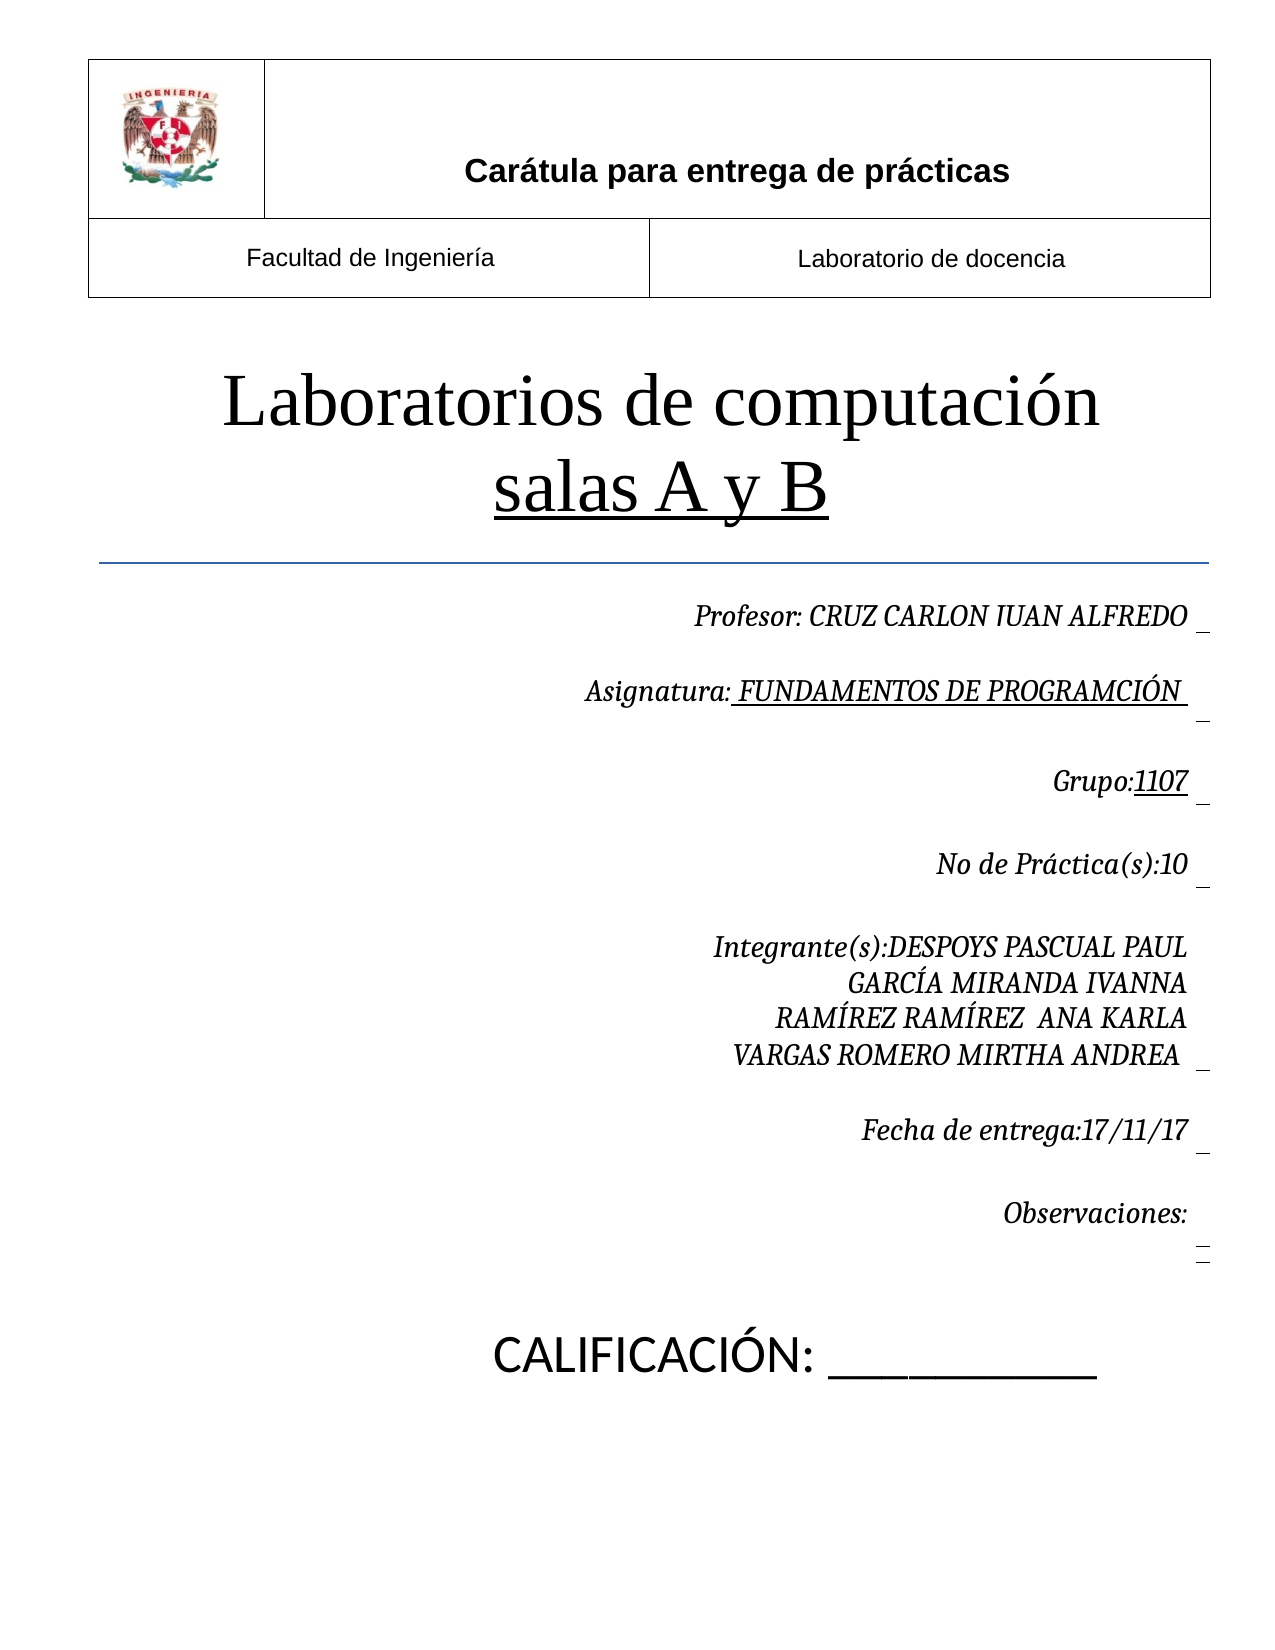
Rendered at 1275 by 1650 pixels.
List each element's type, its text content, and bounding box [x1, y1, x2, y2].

table_cell [1196, 805, 1209, 887]
table_cell Asignatura: FUNDAMENTOS DE PROGRAMCIÓN [118, 631, 1196, 721]
table_cell Integrante(s):DESPOYS PASCUAL PAUL GARCÍA MIRANDA IVANNA RAMÍREZ RAMÍREZ ANA KARLA VARGAS ROMERO MIRTHA ANDREA [118, 887, 1196, 1070]
table_cell [1196, 633, 1209, 721]
table_cell [1196, 1071, 1209, 1153]
table_cell Laboratorio de docencia [650, 219, 1210, 297]
table_cell Fecha de entrega:17/11/17 [118, 1070, 1196, 1153]
table_header [1196, 564, 1209, 631]
text Laboratorios de computación [118, 355, 1205, 441]
table_cell [1196, 1154, 1209, 1246]
table_header Carátula para entrega de prácticas [265, 60, 1210, 217]
table_cell Facultad de Ingeniería [89, 219, 649, 297]
table_cell Observaciones: [118, 1153, 1196, 1246]
table_header [89, 60, 264, 217]
table_header [1196, 556, 1209, 562]
text CALIFICACIÓN: __________ [118, 1320, 1205, 1386]
text salas A y B [118, 441, 1205, 528]
table_cell Grupo:1107 [118, 721, 1196, 804]
table_cell [1196, 722, 1209, 804]
table_cell No de Práctica(s):10 [118, 804, 1196, 887]
table_header Profesor: CRUZ CARLON JUAN ALFREDO [118, 564, 1196, 631]
table_header [118, 556, 1196, 562]
table_cell [1196, 1247, 1209, 1262]
table_cell [1196, 888, 1209, 1070]
table_cell [118, 1246, 1196, 1262]
